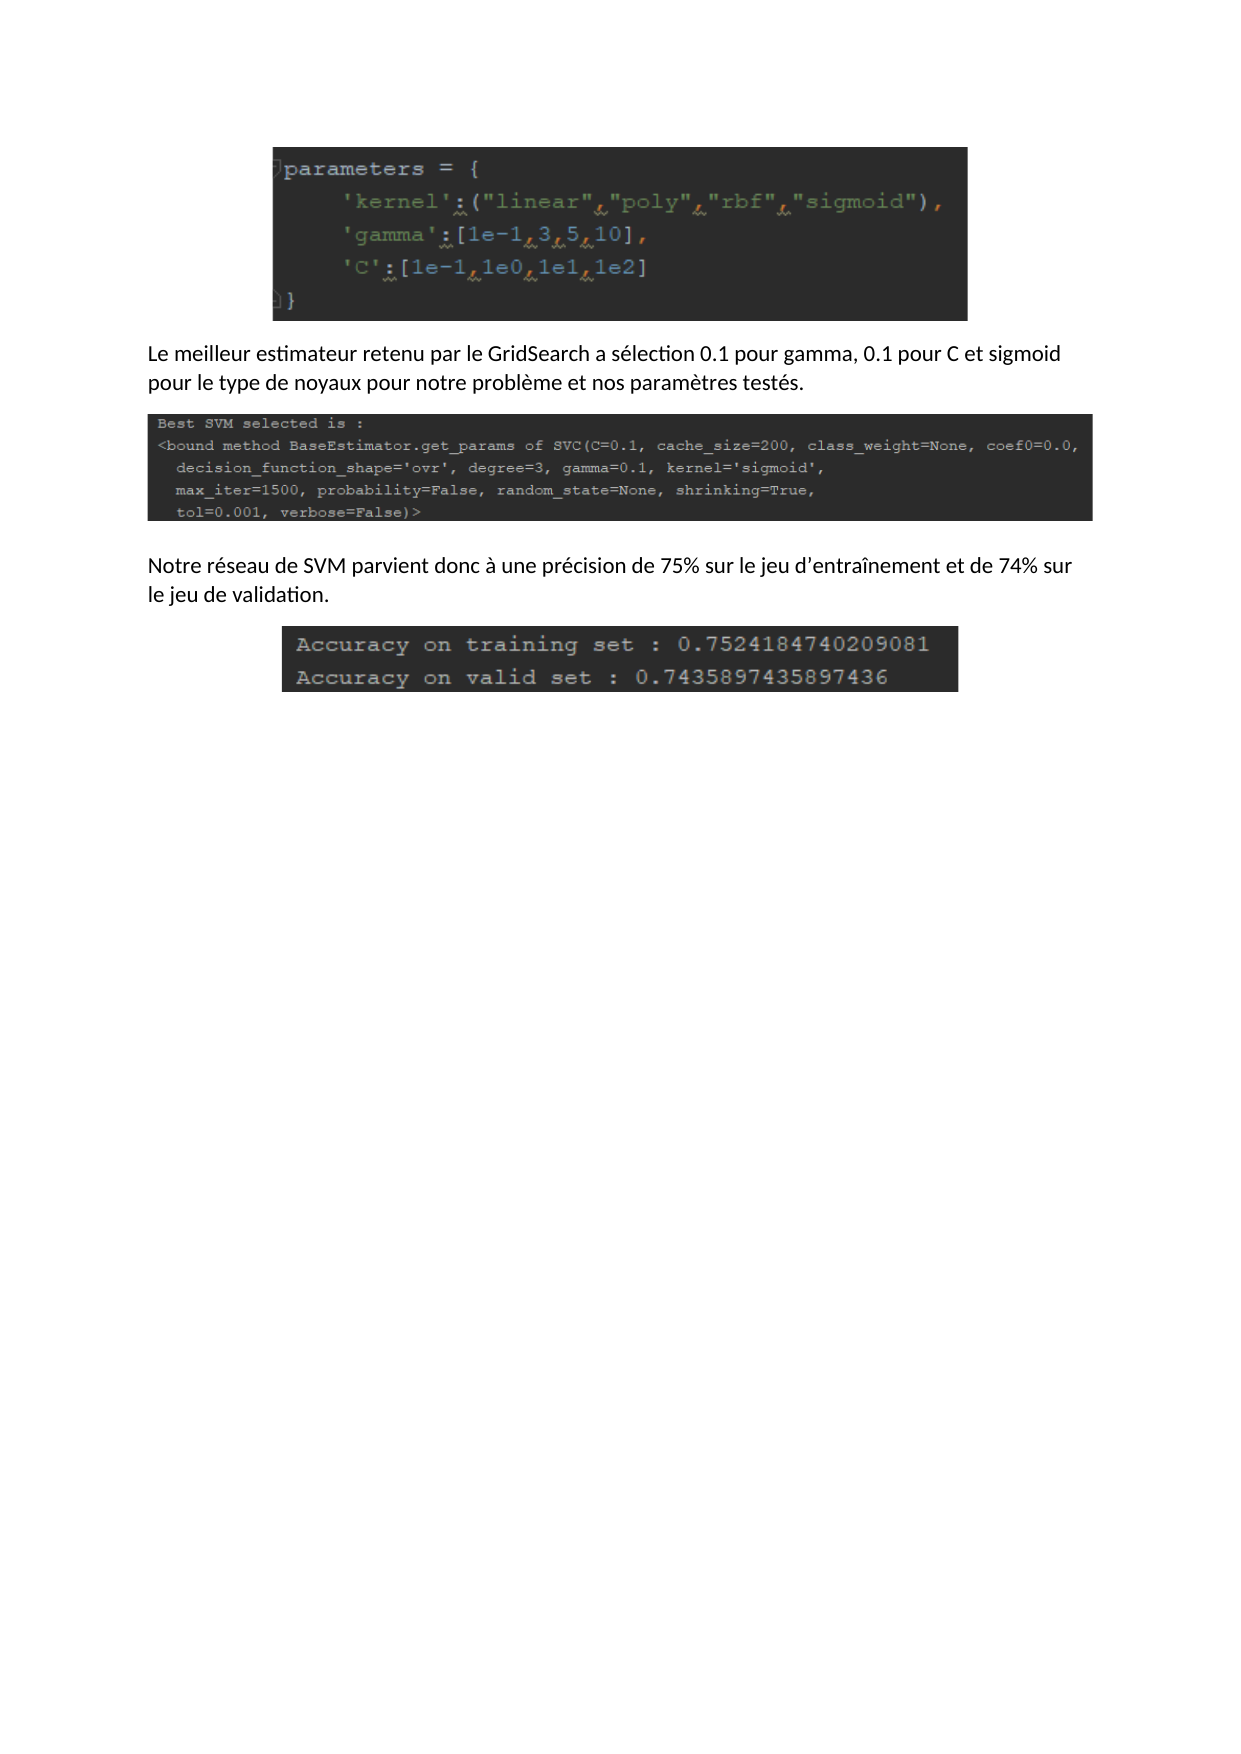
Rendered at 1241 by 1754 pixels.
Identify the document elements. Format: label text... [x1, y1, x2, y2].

text Notre réseau de SVM parvient donc à une précision de 75% sur le jeu d’entraînement et de 74% sur le jeu de validation. [148, 521, 1093, 608]
text Le meilleur estimateur retenu par le GridSearch a sélection 0.1 pour gamma, 0.1 pour C et sigmoid pour le type de noyaux pour notre problème et nos paramètres testés. [148, 339, 1093, 396]
